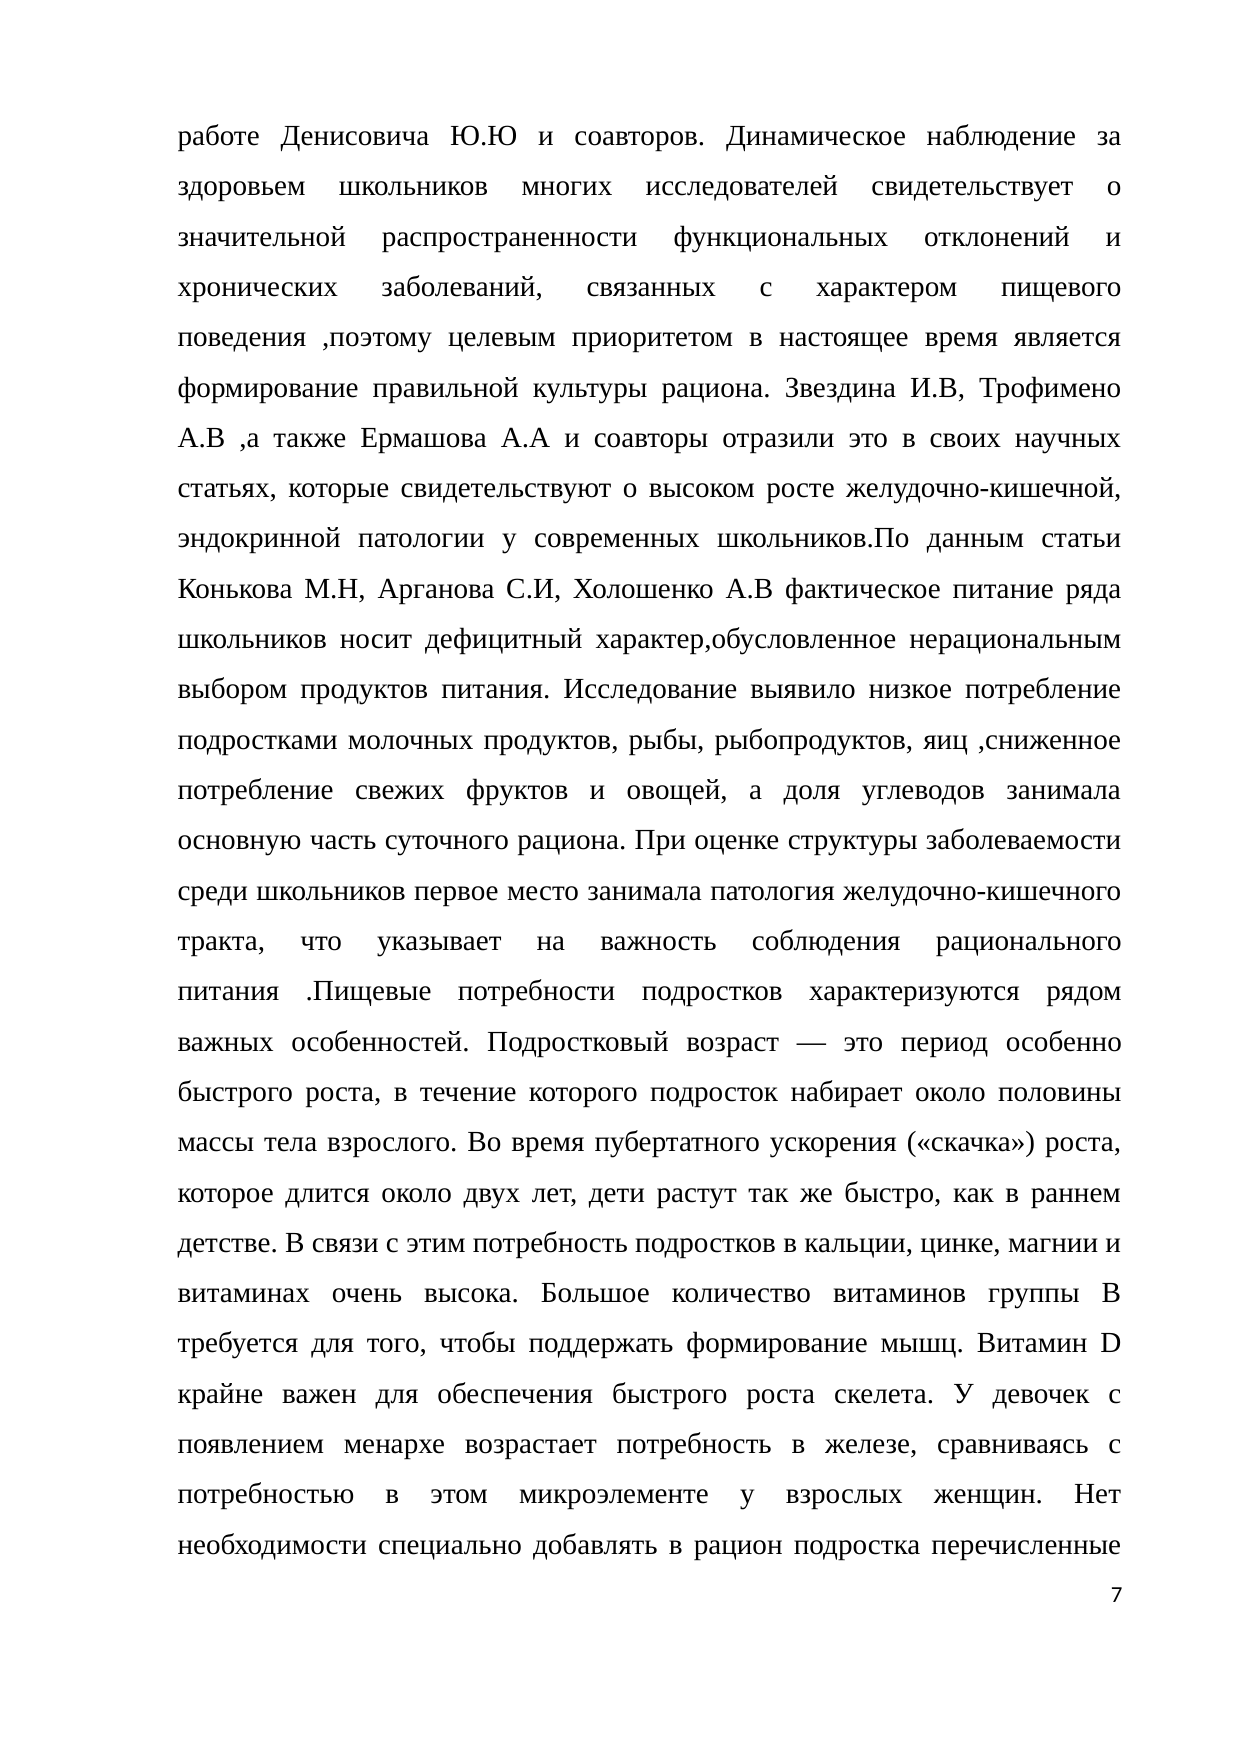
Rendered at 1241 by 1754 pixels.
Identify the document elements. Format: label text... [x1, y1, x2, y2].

text работе Денисовича Ю.Ю и соавторов. Динамическое наблюдение за здоровьем школьников многих исследователей свидетельствует о значительной распространенности функциональных отклонений и хронических заболеваний, связанных с характером пищевого поведения ,поэтому целевым приоритетом в настоящее время является формирование правильной культуры рациона. Звездина И.В, Трофимено А.В ,а также Ермашова А.А и соавторы отразили это в своих научных статьях, которые свидетельствуют о высоком росте желудочно-кишечной, эндокринной патологии у современных школьников.По данным статьи Конькова М.Н, Арганова С.И, Холошенко А.В фактическое питание ряда школьников носит дефицитный характер,обусловленное нерациональным выбором продуктов питания. Исследование выявило низкое потребление подростками молочных продуктов, рыбы, рыбопродуктов, яиц ,сниженное потребление свежих фруктов и овощей, а доля углеводов занимала основную часть суточного рациона. При оценке структуры заболеваемости среди школьников первое место занимала патология желудочно-кишечного тракта, что указывает на важность соблюдения рационального питания .Пищевые потребности подростков характеризуются рядом важных особенностей. Подростковый возраст — это период особенно быстрого роста, в течение которого подросток набирает около половины массы тела взрослого. Во время пубертатного ускорения («скачка») роста, которое длится около двух лет, дети растут так же быстро, как в раннем детстве. В связи с этим потребность подростков в кальции, цинке, магнии и витаминах очень высока. Большое количество витаминов группы В требуется для того, чтобы поддержать формирование мышц. Витамин D крайне важен для обеспечения быстрого роста скелета. У девочек с появлением менархе возрастает потребность в железе, сравниваясь с потребностью в этом микроэлементе у взрослых женщин. Нет необходимости специально добавлять в рацион подростка перечисленные [177, 118, 1122, 1560]
